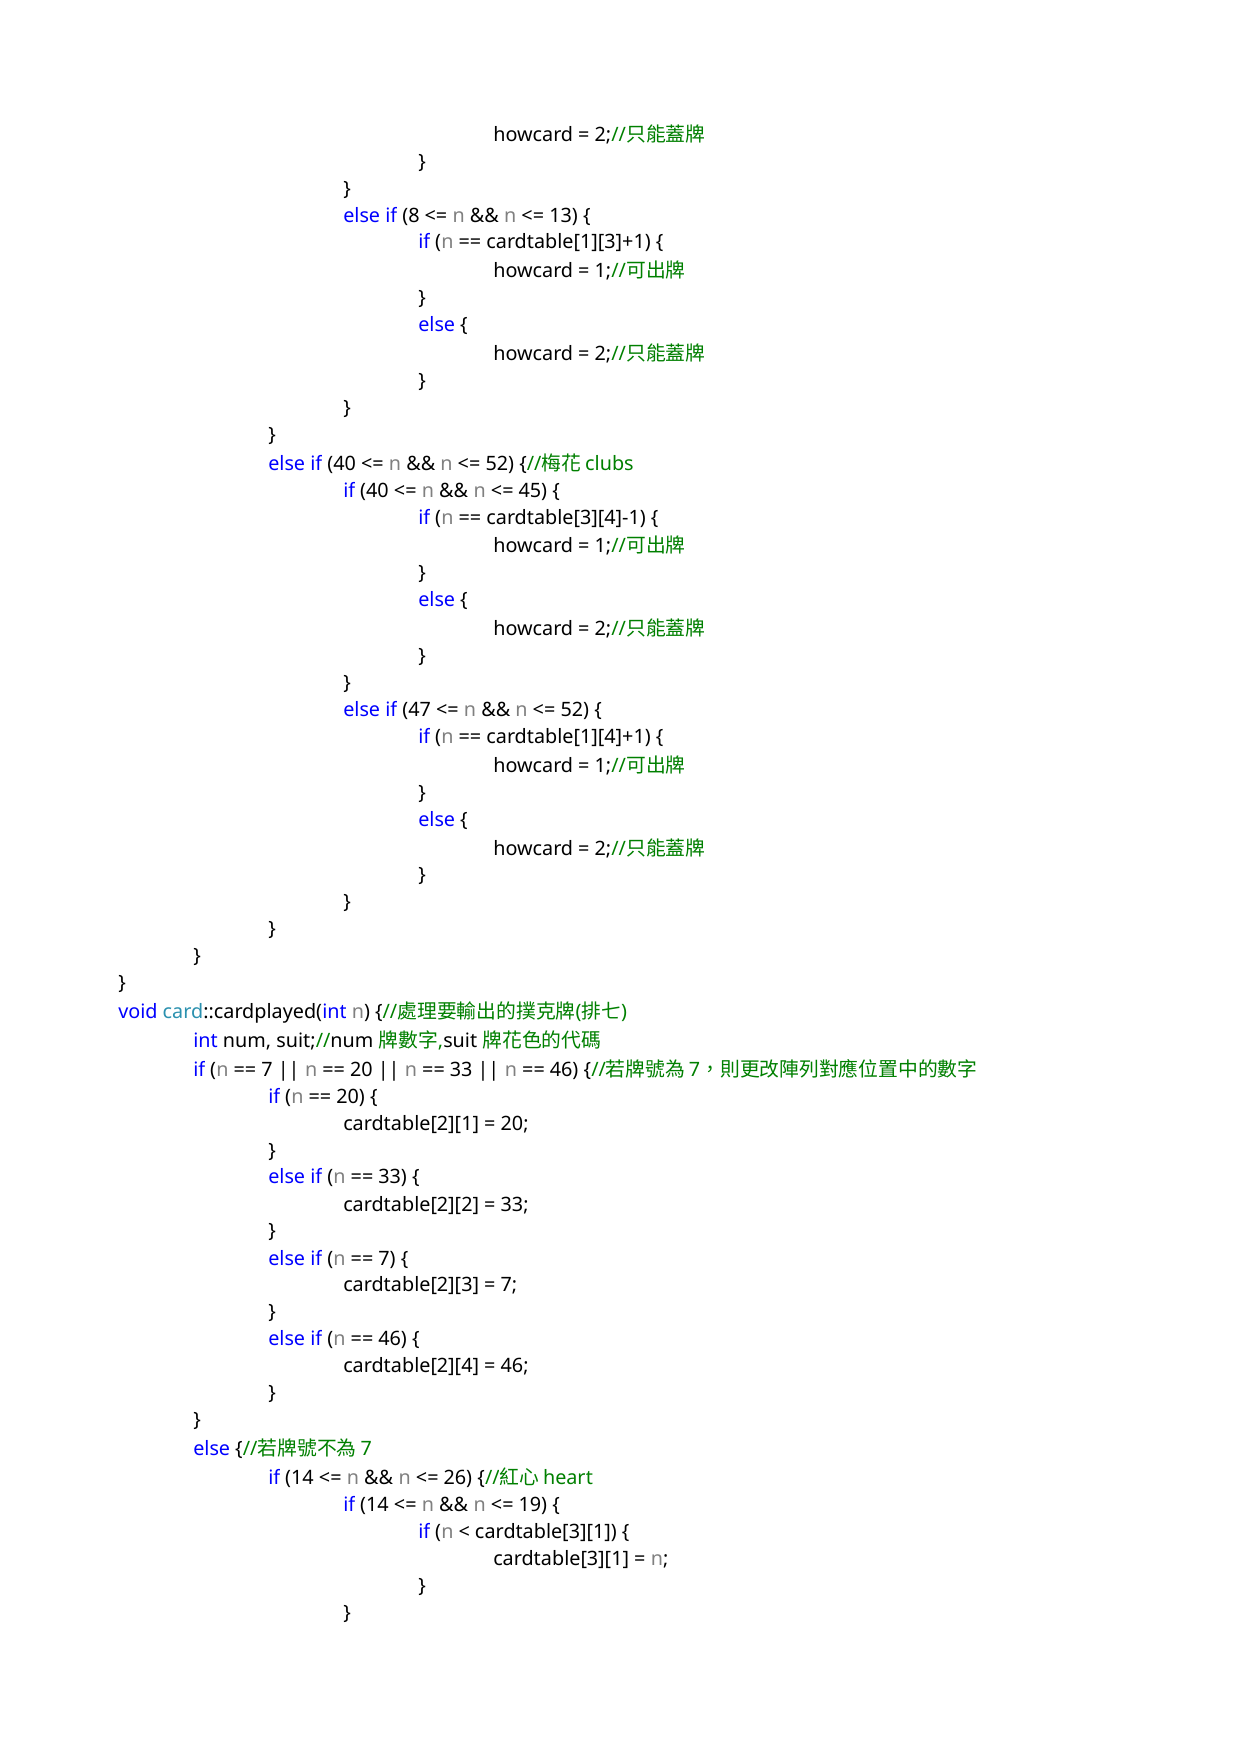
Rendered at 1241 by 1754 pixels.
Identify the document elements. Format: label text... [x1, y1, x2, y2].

text if (14 <= n && n <= 19) { [118, 1490, 1122, 1517]
text else if (n == 46) { [118, 1325, 1122, 1352]
text if (n == 7 || n == 20 || n == 33 || n == 46) {//若牌號為7，則更改陣列對應位置中的數字 [118, 1053, 1122, 1082]
text howcard = 1;//可出牌 [118, 749, 1122, 778]
text howcard = 2;//只能蓋牌 [118, 118, 1122, 147]
text } [118, 559, 1122, 586]
text if (40 <= n && n <= 45) { [118, 476, 1122, 503]
text else { [118, 586, 1122, 613]
text } [118, 778, 1122, 805]
text int num, suit;//num 牌數字,suit 牌花色的代碼 [118, 1024, 1122, 1053]
text howcard = 2;//只能蓋牌 [118, 337, 1122, 366]
text if (n == cardtable[3][4]-1) { [118, 503, 1122, 530]
text } [118, 174, 1122, 201]
text } [118, 1217, 1122, 1244]
text if (14 <= n && n <= 26) {//紅心heart [118, 1461, 1122, 1490]
text } [118, 1598, 1122, 1625]
text } [118, 1379, 1122, 1406]
text void card::cardplayed(int n) {//處理要輸出的撲克牌(排七) [118, 996, 1122, 1024]
text cardtable[2][2] = 33; [118, 1190, 1122, 1217]
text } [118, 366, 1122, 393]
text else { [118, 805, 1122, 832]
text } [118, 1298, 1122, 1325]
text } [118, 1406, 1122, 1433]
text cardtable[2][4] = 46; [118, 1352, 1122, 1379]
text } [118, 1571, 1122, 1598]
text else if (n == 33) { [118, 1163, 1122, 1190]
text howcard = 1;//可出牌 [118, 530, 1122, 559]
text } [118, 668, 1122, 695]
text } [118, 641, 1122, 668]
text } [118, 915, 1122, 942]
text else if (n == 7) { [118, 1244, 1122, 1271]
text } [118, 1136, 1122, 1163]
text } [118, 969, 1122, 996]
text else if (8 <= n && n <= 13) { [118, 201, 1122, 228]
text else { [118, 311, 1122, 337]
text } [118, 147, 1122, 174]
text else if (40 <= n && n <= 52) {//梅花clubs [118, 447, 1122, 476]
text cardtable[2][1] = 20; [118, 1109, 1122, 1136]
text if (n == 20) { [118, 1082, 1122, 1109]
text if (n == cardtable[1][4]+1) { [118, 722, 1122, 749]
text if (n < cardtable[3][1]) { [118, 1517, 1122, 1544]
text else if (47 <= n && n <= 52) { [118, 695, 1122, 722]
text } [118, 888, 1122, 915]
text else {//若牌號不為7 [118, 1433, 1122, 1461]
text } [118, 861, 1122, 888]
text if (n == cardtable[1][3]+1) { [118, 228, 1122, 255]
text cardtable[2][3] = 7; [118, 1271, 1122, 1298]
text cardtable[3][1] = n; [118, 1544, 1122, 1571]
text howcard = 2;//只能蓋牌 [118, 832, 1122, 861]
text } [118, 283, 1122, 311]
text } [118, 942, 1122, 969]
text } [118, 420, 1122, 447]
text howcard = 1;//可出牌 [118, 255, 1122, 283]
text } [118, 393, 1122, 420]
text howcard = 2;//只能蓋牌 [118, 613, 1122, 641]
